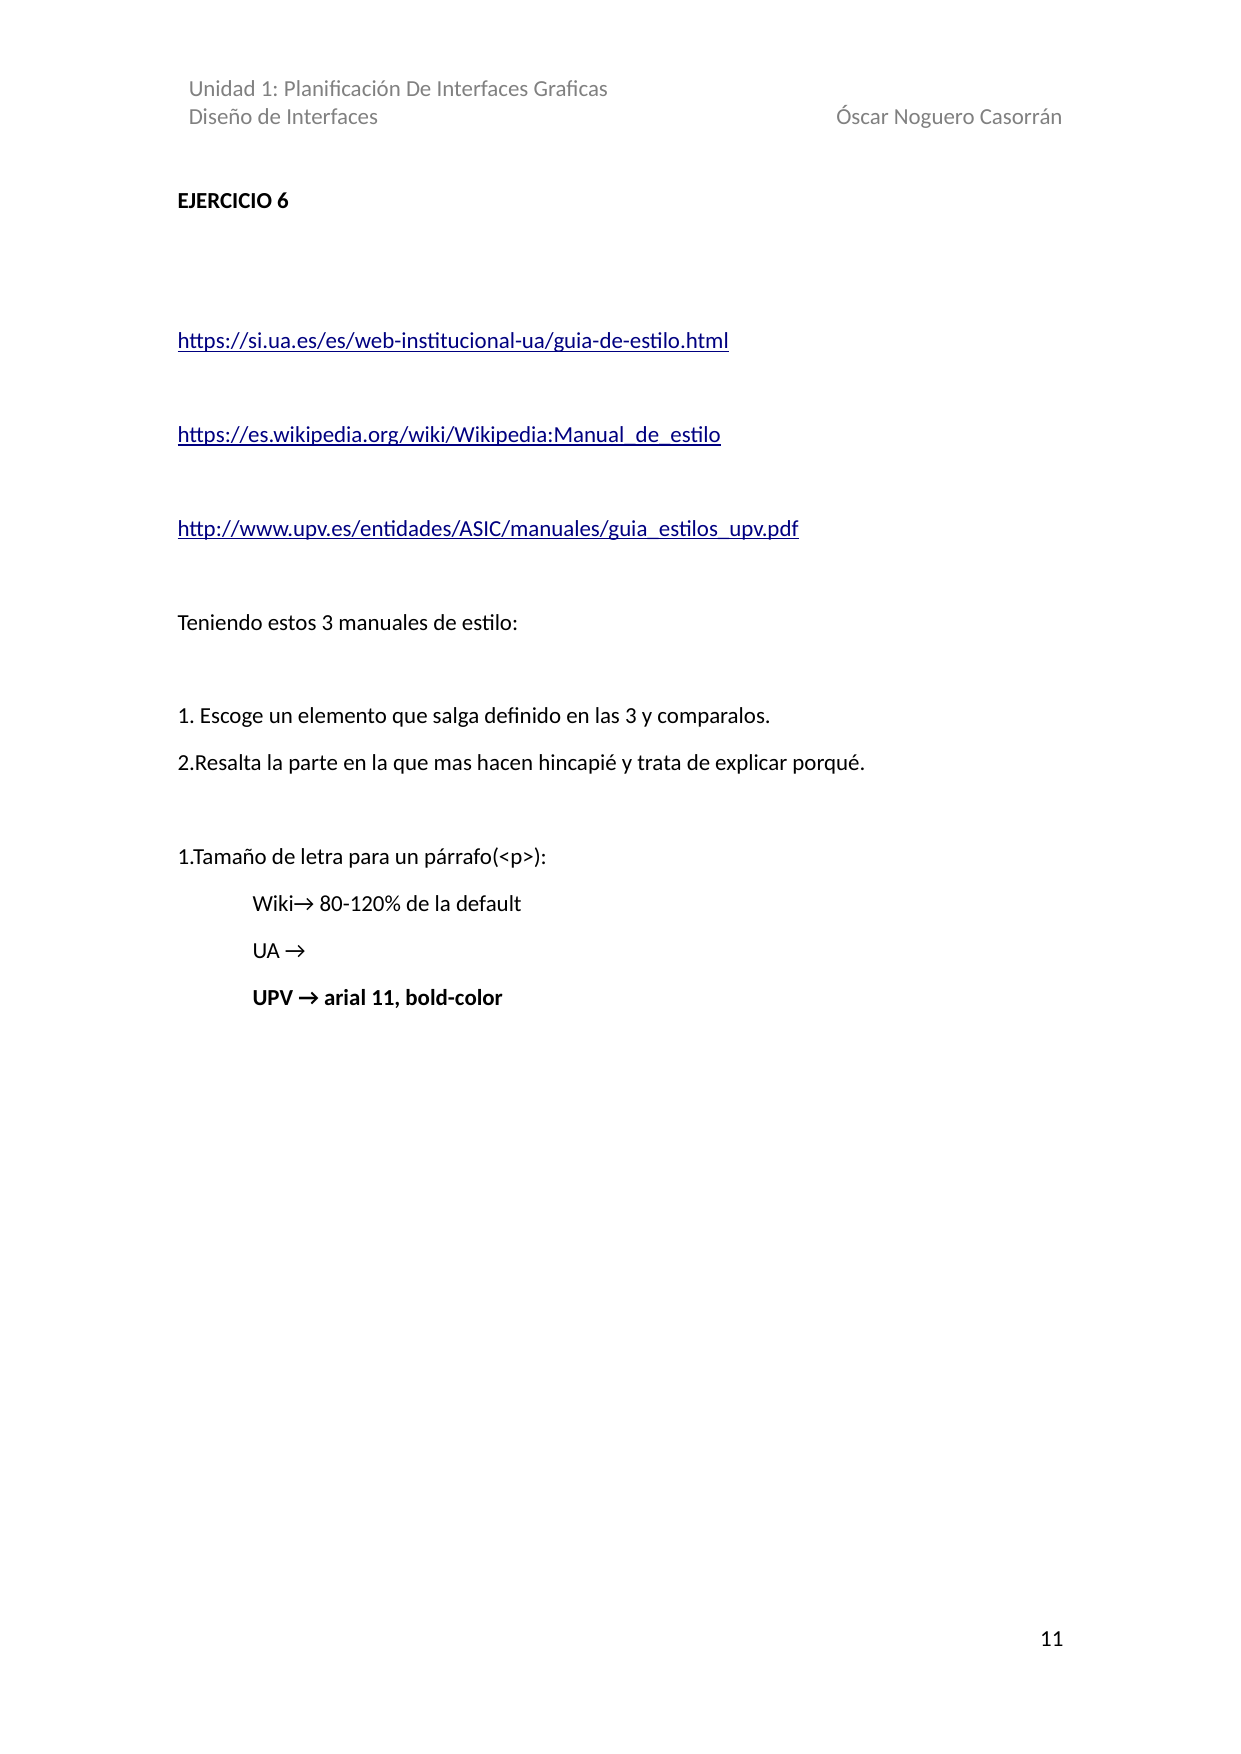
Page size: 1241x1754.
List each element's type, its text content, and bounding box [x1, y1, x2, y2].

text Teniendo estos 3 manuales de estilo: [177, 608, 1063, 636]
text Wiki→ 80-120% de la default [177, 889, 1063, 917]
text EJERCICIO 6 [177, 186, 1063, 214]
text http://www.upv.es/entidades/ASIC/manuales/guia_estilos_upv.pdf [177, 514, 1063, 542]
text 2.Resalta la parte en la que mas hacen hincapié y trata de explicar porqué. [177, 748, 1063, 776]
text https://si.ua.es/es/web-institucional-ua/guia-de-estilo.html [177, 326, 1063, 354]
text 1.Tamaño de letra para un párrafo(<p>): [177, 842, 1063, 870]
text https://es.wikipedia.org/wiki/Wikipedia:Manual_de_estilo [177, 420, 1063, 448]
text UA → [177, 936, 1063, 964]
text 1. Escoge un elemento que salga definido en las 3 y comparalos. [177, 701, 1063, 729]
text UPV → arial 11, bold-color [177, 983, 1063, 1011]
